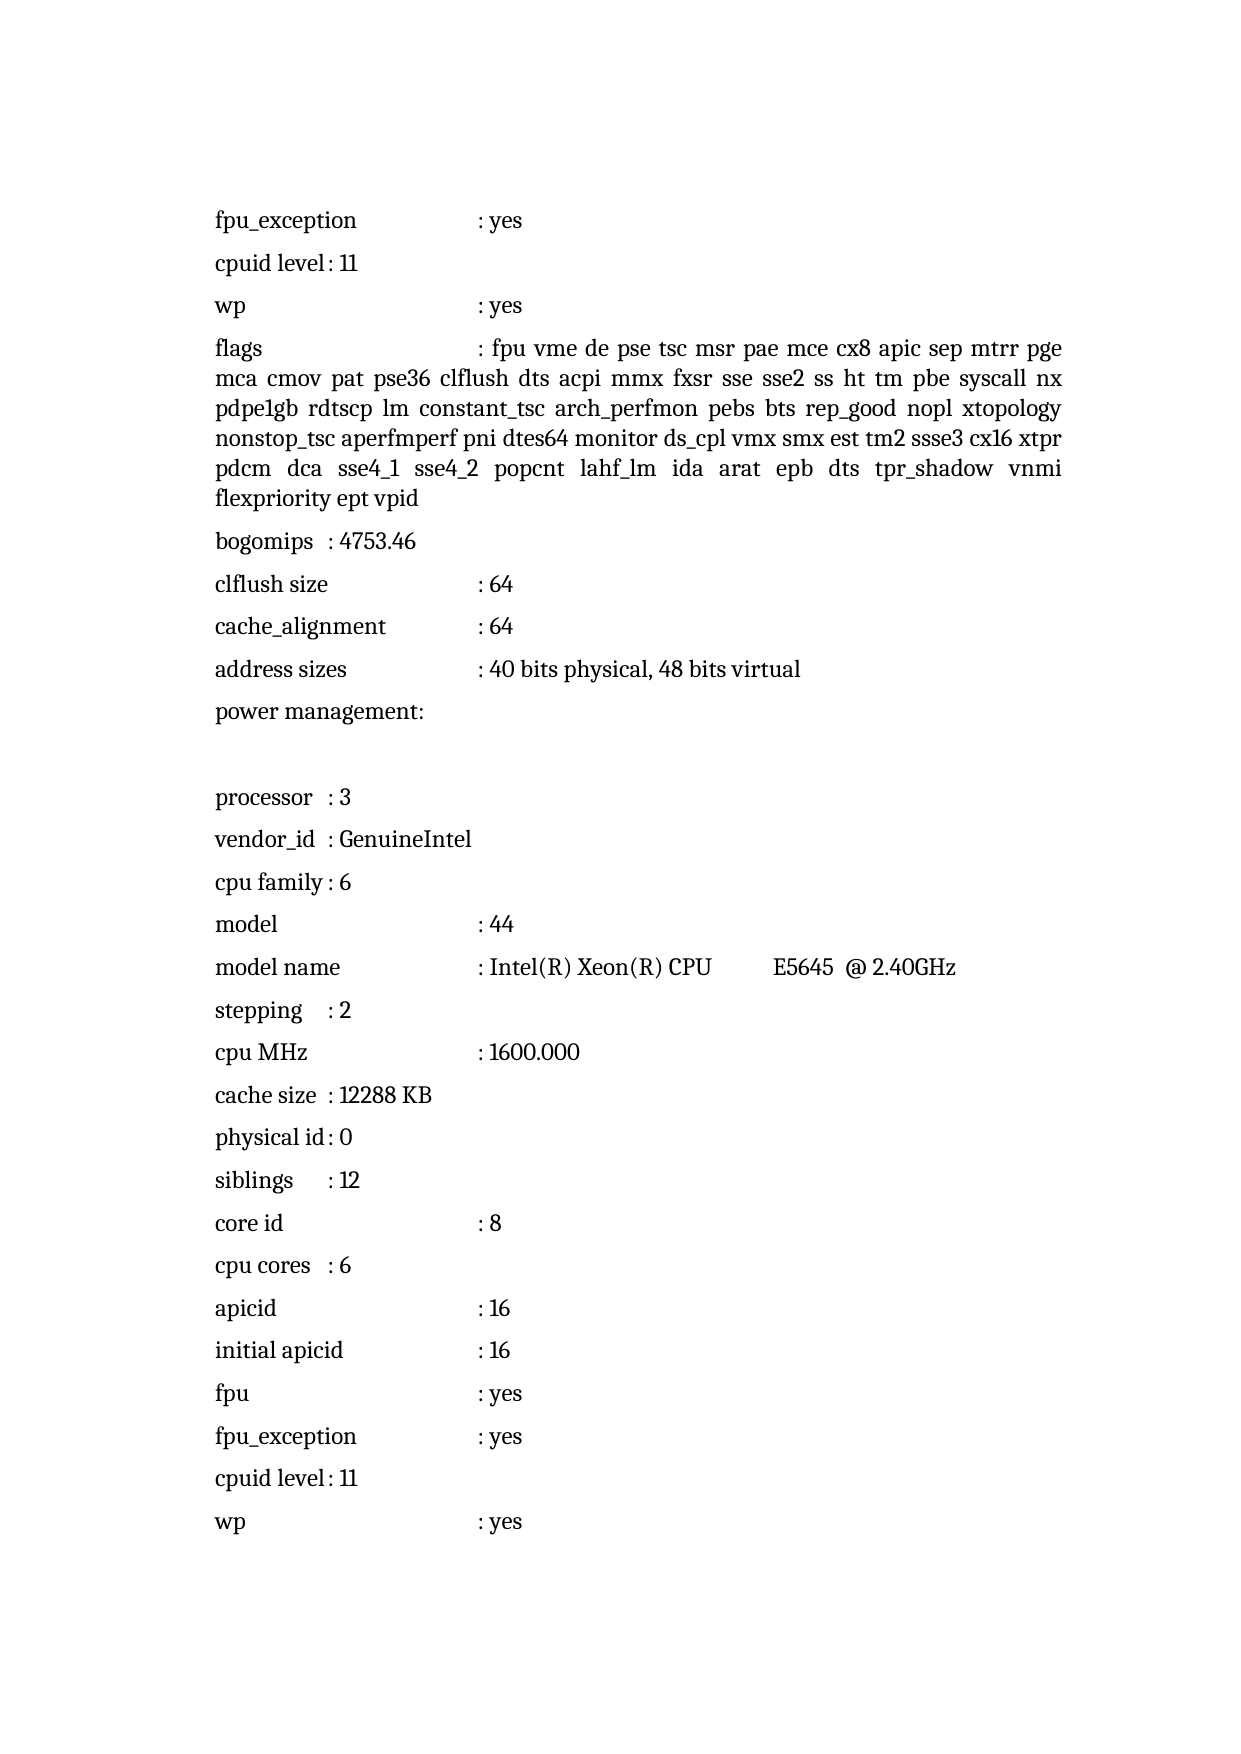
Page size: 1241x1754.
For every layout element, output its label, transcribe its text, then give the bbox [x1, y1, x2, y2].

list apicid : 16 [215, 1294, 1063, 1322]
list address sizes : 40 bits physical, 48 bits virtual [215, 655, 1063, 683]
list model : 44 [215, 910, 1063, 939]
list cpu family : 6 [215, 868, 1063, 896]
list fpu_exception : yes [215, 206, 1063, 235]
list initial apicid : 16 [215, 1336, 1063, 1365]
list wp : yes [215, 291, 1063, 320]
list fpu_exception : yes [215, 1422, 1063, 1450]
list vendor_id : GenuineIntel [215, 825, 1063, 854]
list core id : 8 [215, 1208, 1063, 1237]
list cpuid level : 11 [215, 248, 1063, 277]
list flags : fpu vme de pse tsc msr pae mce cx8 apic sep mtrr pge mca cmov pat pse36 clflush dts acpi mmx fxsr sse sse2 ss ht tm pbe syscall nx pdpe1gb rdtscp lm constant_tsc arch_perfmon pebs bts rep_good nopl xtopology nonstop_tsc aperfmperf pni dtes64 monitor ds_cpl vmx smx est tm2 ssse3 cx16 xtpr pdcm dca sse4_1 sse4_2 popcnt lahf_lm ida arat epb dts tpr_shadow vnmi flexpriority ept vpid [215, 334, 1063, 513]
list cache_alignment : 64 [215, 612, 1063, 641]
list bogomips : 4753.46 [215, 527, 1063, 556]
list physical id : 0 [215, 1123, 1063, 1152]
list wp : yes [215, 1507, 1063, 1536]
list stepping : 2 [215, 996, 1063, 1024]
list power management: [215, 697, 1063, 726]
list fpu : yes [215, 1379, 1063, 1408]
list siblings : 12 [215, 1166, 1063, 1195]
list processor : 3 [215, 782, 1063, 811]
list cache size : 12288 KB [215, 1081, 1063, 1109]
list clflush size : 64 [215, 569, 1063, 598]
list cpu MHz : 1600.000 [215, 1038, 1063, 1067]
list model name : Intel(R) Xeon(R) CPU E5645 @ 2.40GHz [215, 953, 1063, 982]
list cpu cores : 6 [215, 1251, 1063, 1280]
list cpuid level : 11 [215, 1464, 1063, 1493]
